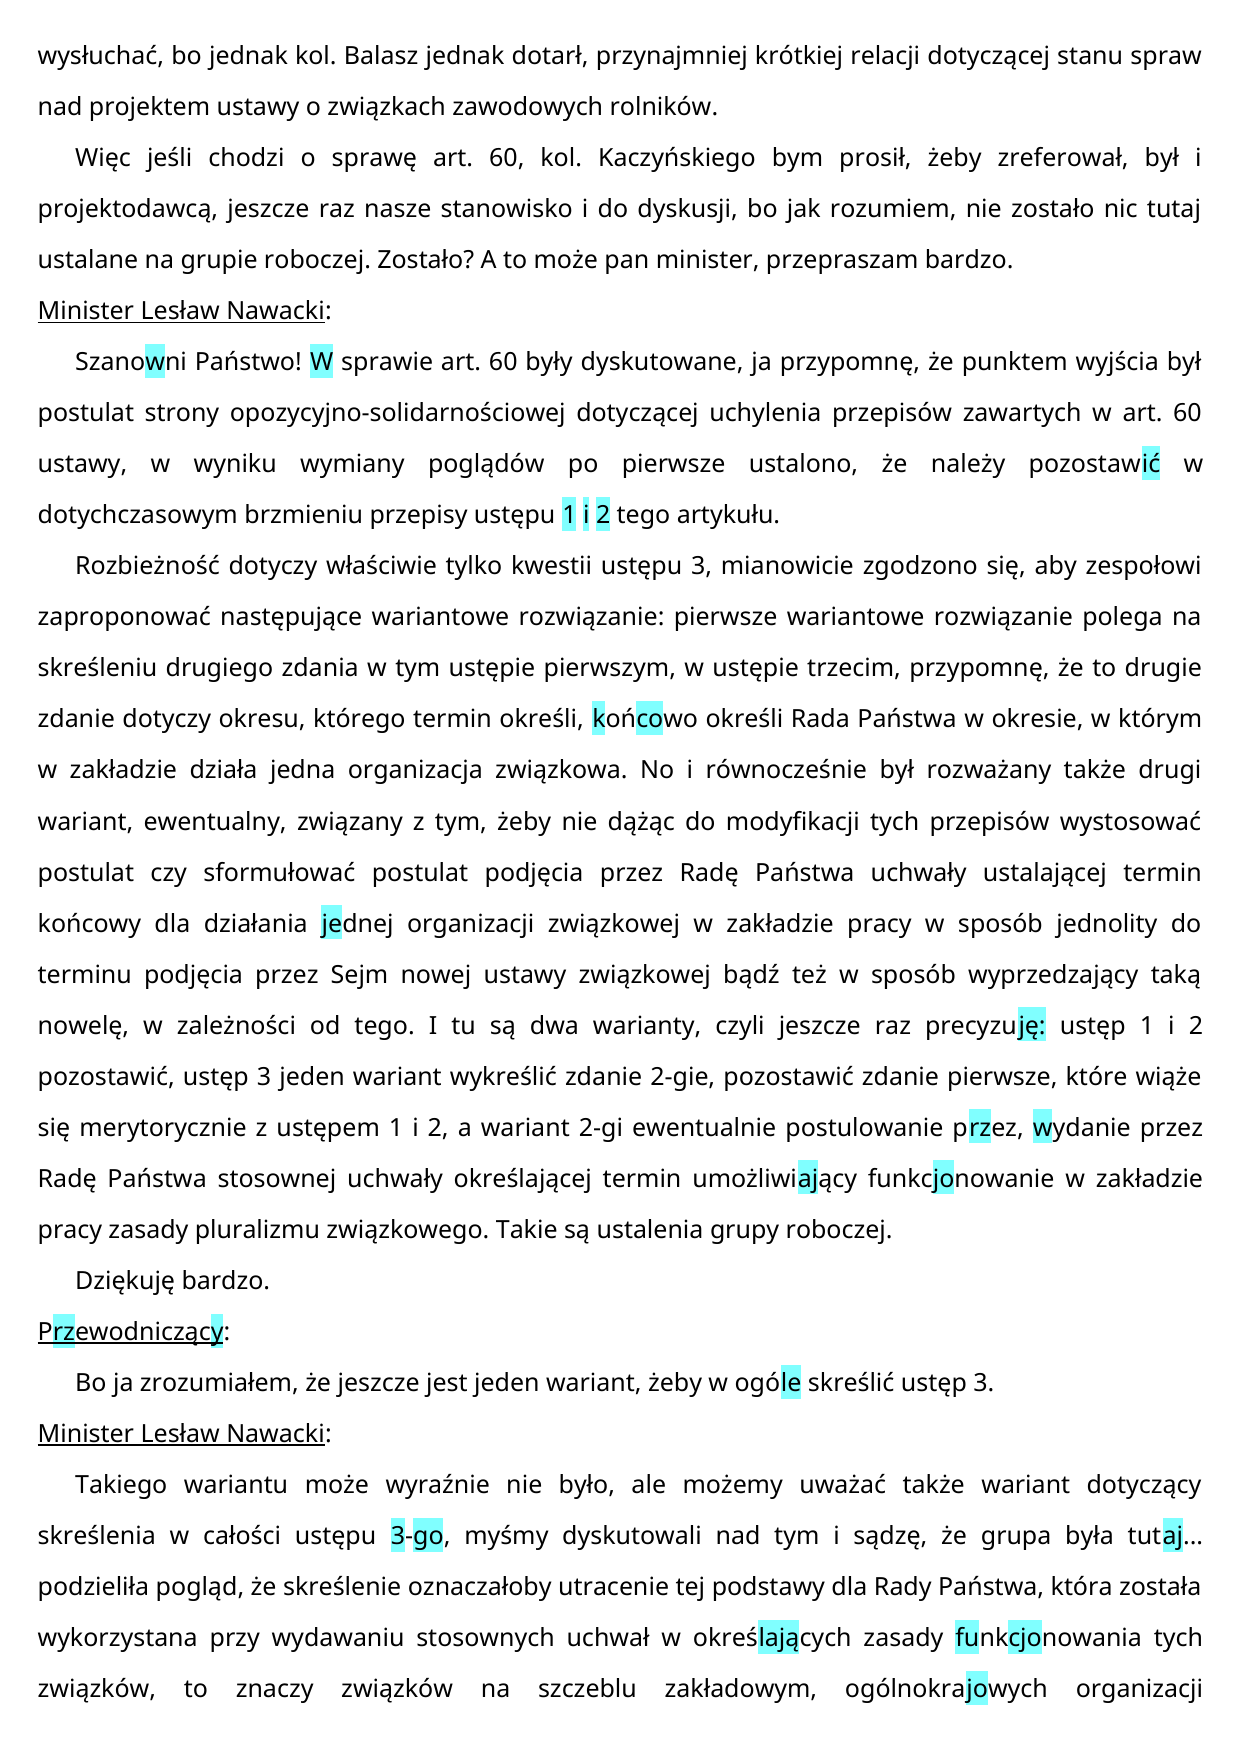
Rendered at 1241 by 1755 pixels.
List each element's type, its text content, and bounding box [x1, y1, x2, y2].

text Rozbieżność dotyczy właściwie tylko kwestii ustępu 3, mianowicie zgodzono się, aby zespołowi zaproponować następujące wariantowe rozwiązanie: pierwsze wariantowe rozwiązanie polega na skreśleniu drugiego zdania w tym ustępie pierwszym, w ustępie trzecim, przypomnę, że to drugie zdanie dotyczy okresu, którego termin określi, końcowo określi Rada Państwa w okresie, w którym w zakładzie działa jedna organizacja związkowa. No i równocześnie był rozważany także drugi wariant, ewentualny, związany z tym, żeby nie dążąc do modyfikacji tych przepisów wystosować postulat czy sformułować postulat podjęcia przez Radę Państwa uchwały ustalającej termin końcowy dla działania jednej organizacji związkowej w zakładzie pracy w sposób jednolity do terminu podjęcia przez Sejm nowej ustawy związkowej bądź też w sposób wyprzedzający taką nowelę, w zależności od tego. I tu są dwa warianty, czyli jeszcze raz precyzuję: ustęp 1 i 2 pozostawić, ustęp 3 jeden wariant wykreślić zdanie 2-gie, pozostawić zdanie pierwsze, które wiąże się merytorycznie z ustępem 1 i 2, a wariant 2-gi ewentualnie postulowanie przez, wydanie przez Radę Państwa stosownej uchwały określającej termin umożliwiający funkcjonowanie w zakładzie pracy zasady pluralizmu związkowego. Takie są ustalenia grupy roboczej. [37, 548, 1203, 1246]
text Minister Lesław Nawacki: [37, 1416, 1203, 1450]
text Przewodniczący: [37, 1313, 1203, 1348]
text Szanowni Państwo! W sprawie art. 60 były dyskutowane, ja przypomnę, że punktem wyjścia był postulat strony opozycyjno-solidarnościowej dotyczącej uchylenia przepisów zawartych w art. 60 ustawy, w wyniku wymiany poglądów po pierwsze ustalono, że należy pozostawić w dotychczasowym brzmieniu przepisy ustępu 1 i 2 tego artykułu. [37, 344, 1203, 531]
text wysłuchać, bo jednak kol. Balasz jednak dotarł, przynajmniej krótkiej relacji dotyczącej stanu spraw nad projektem ustawy o związkach zawodowych rolników. [37, 37, 1203, 123]
text Minister Lesław Nawacki: [37, 293, 1203, 327]
text Dziękuję bardzo. [37, 1262, 1203, 1297]
text Takiego wariantu może wyraźnie nie było, ale możemy uważać także wariant dotyczący skreślenia w całości ustępu 3-go, myśmy dyskutowali nad tym i sądzę, że grupa była tutaj... podzieliła pogląd, że skreślenie oznaczałoby utracenie tej podstawy dla Rady Państwa, która została wykorzystana przy wydawaniu stosownych uchwał w określających zasady funkcjonowania tych związków, to znaczy związków na szczeblu zakładowym, ogólnokrajowych organizacji [37, 1467, 1203, 1705]
text Więc jeśli chodzi o sprawę art. 60, kol. Kaczyńskiego bym prosił, żeby zreferował, był i projektodawcą, jeszcze raz nasze stanowisko i do dyskusji, bo jak rozumiem, nie zostało nic tutaj ustalane na grupie roboczej. Zostało? A to może pan minister, przepraszam bardzo. [37, 139, 1203, 276]
text Bo ja zrozumiałem, że jeszcze jest jeden wariant, żeby w ogóle skreślić ustęp 3. [37, 1364, 1203, 1399]
